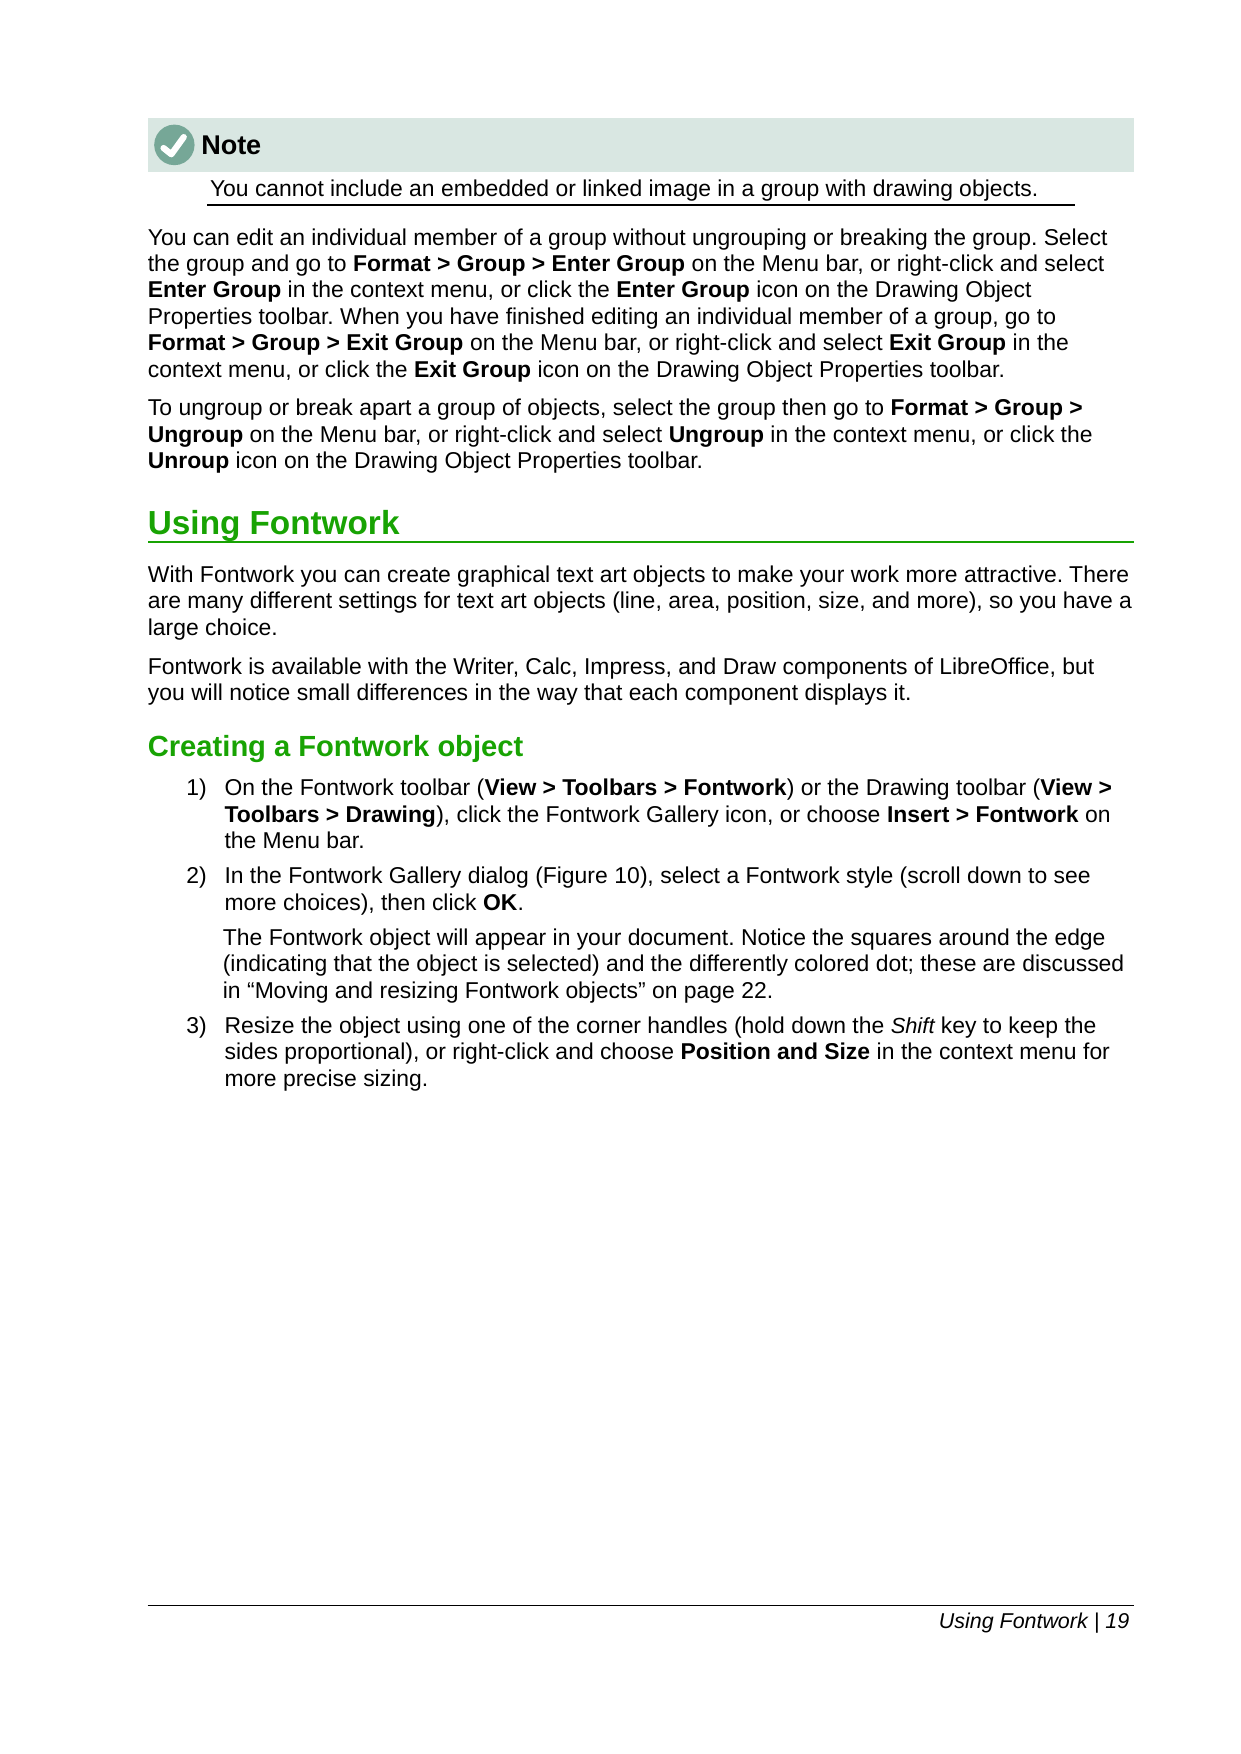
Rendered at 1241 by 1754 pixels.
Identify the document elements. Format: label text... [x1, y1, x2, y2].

subtitle Note [148, 118, 1134, 172]
text You can edit an individual member of a group without ungrouping or breaking the group. Select the group and go to Format > Group > Enter Group on the Menu bar, or right-click and select Enter Group in the context menu, or click the Enter Group icon on the Drawing Object Properties toolbar. When you have finished editing an individual member of a group, go to Format > Group > Exit Group on the Menu bar, or right-click and select Exit Group in the context menu, or click the Exit Group icon on the Drawing Object Properties toolbar. [148, 224, 1134, 382]
subtitle Using Fontwork [148, 503, 1134, 541]
list Resize the object using one of the corner handles (hold down the Shift key to keep the sides proportional), or right-click and choose Position and Size in the context menu for more precise sizing. [207, 1012, 1134, 1091]
text You cannot include an embedded or linked image in a group with drawing objects. [207, 172, 1075, 204]
text With Fontwork you can create graphical text art objects to make your work more attractive. There are many different settings for text art objects (line, area, position, size, and more), so you have a large choice. [148, 561, 1134, 640]
subtitle Creating a Fontwork object [148, 729, 1134, 763]
text To ungroup or break apart a group of objects, select the group then go to Format > Group > Ungroup on the Menu bar, or right-click and select Ungroup in the context menu, or click the Unroup icon on the Drawing Object Properties toolbar. [148, 394, 1134, 473]
list The Fontwork object will appear in your document. Notice the squares around the edge (indicating that the object is selected) and the differently colored dot; these are discussed in “Moving and resizing Fontwork objects” on page 21. [189, 924, 1134, 1003]
text Fontwork is available with the Writer, Calc, Impress, and Draw components of LibreOffice, but you will notice small differences in the way that each component displays it. [148, 653, 1134, 705]
list On the Fontwork toolbar (View > Toolbars > Fontwork) or the Drawing toolbar (View > Toolbars > Drawing), click the Fontwork Gallery icon, or choose Insert > Fontwork on the Menu bar. [207, 774, 1134, 853]
list In the Fontwork Gallery dialog (Figure 10), select a Fontwork style (scroll down to see more choices), then click OK. [207, 862, 1134, 915]
